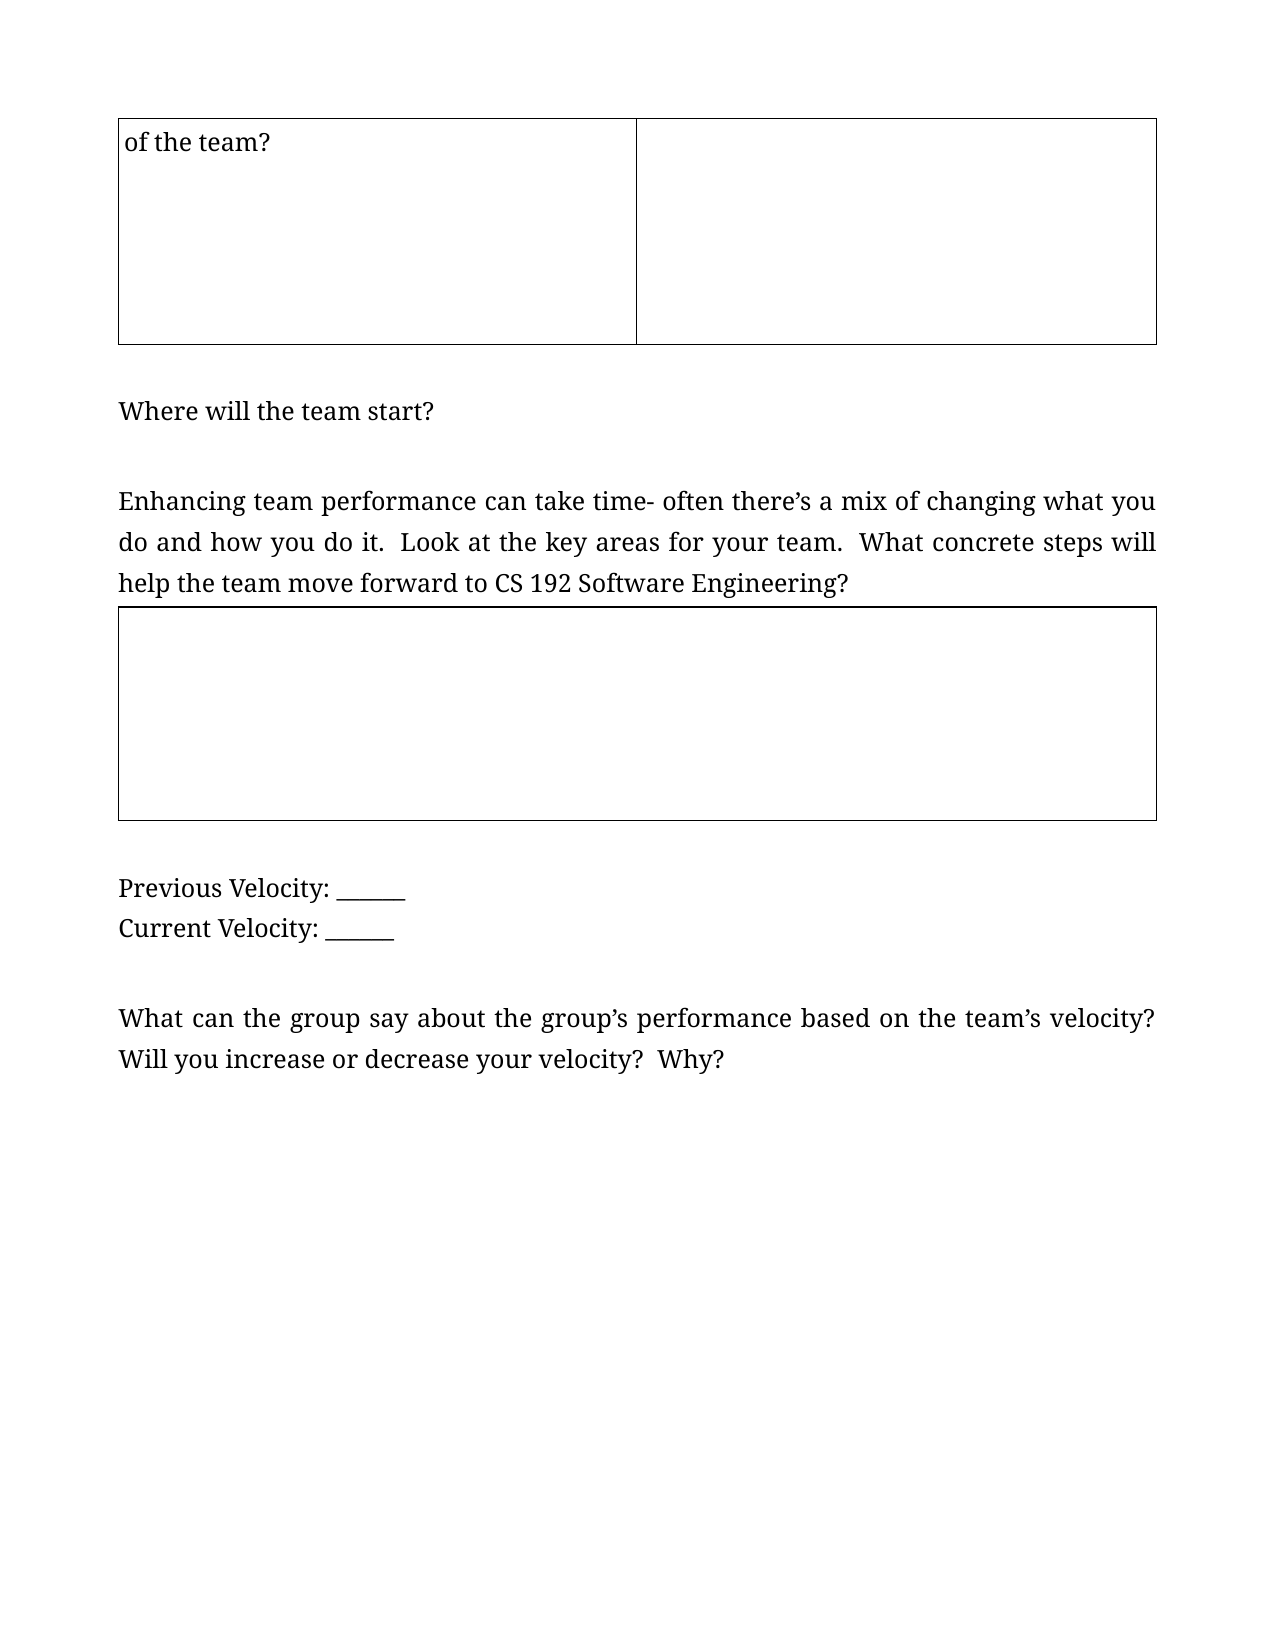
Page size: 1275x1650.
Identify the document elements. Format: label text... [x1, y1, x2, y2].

text Current Velocity: ______ [118, 911, 1157, 945]
table_cell of the team? [119, 119, 636, 344]
text Previous Velocity: ______ [118, 870, 1157, 904]
text Where will the team start? [118, 394, 1157, 428]
text Enhancing team performance can take time- often there’s a mix of changing what you do and how you do it. Look at the key areas for your team. What concrete steps will help the team move forward to CS 192 Software Engineering? [118, 484, 1157, 600]
table_cell [637, 119, 1156, 344]
table_header [119, 608, 1156, 820]
text What can the group say about the group’s performance based on the team’s velocity? Will you increase or decrease your velocity? Why? [118, 1001, 1157, 1076]
